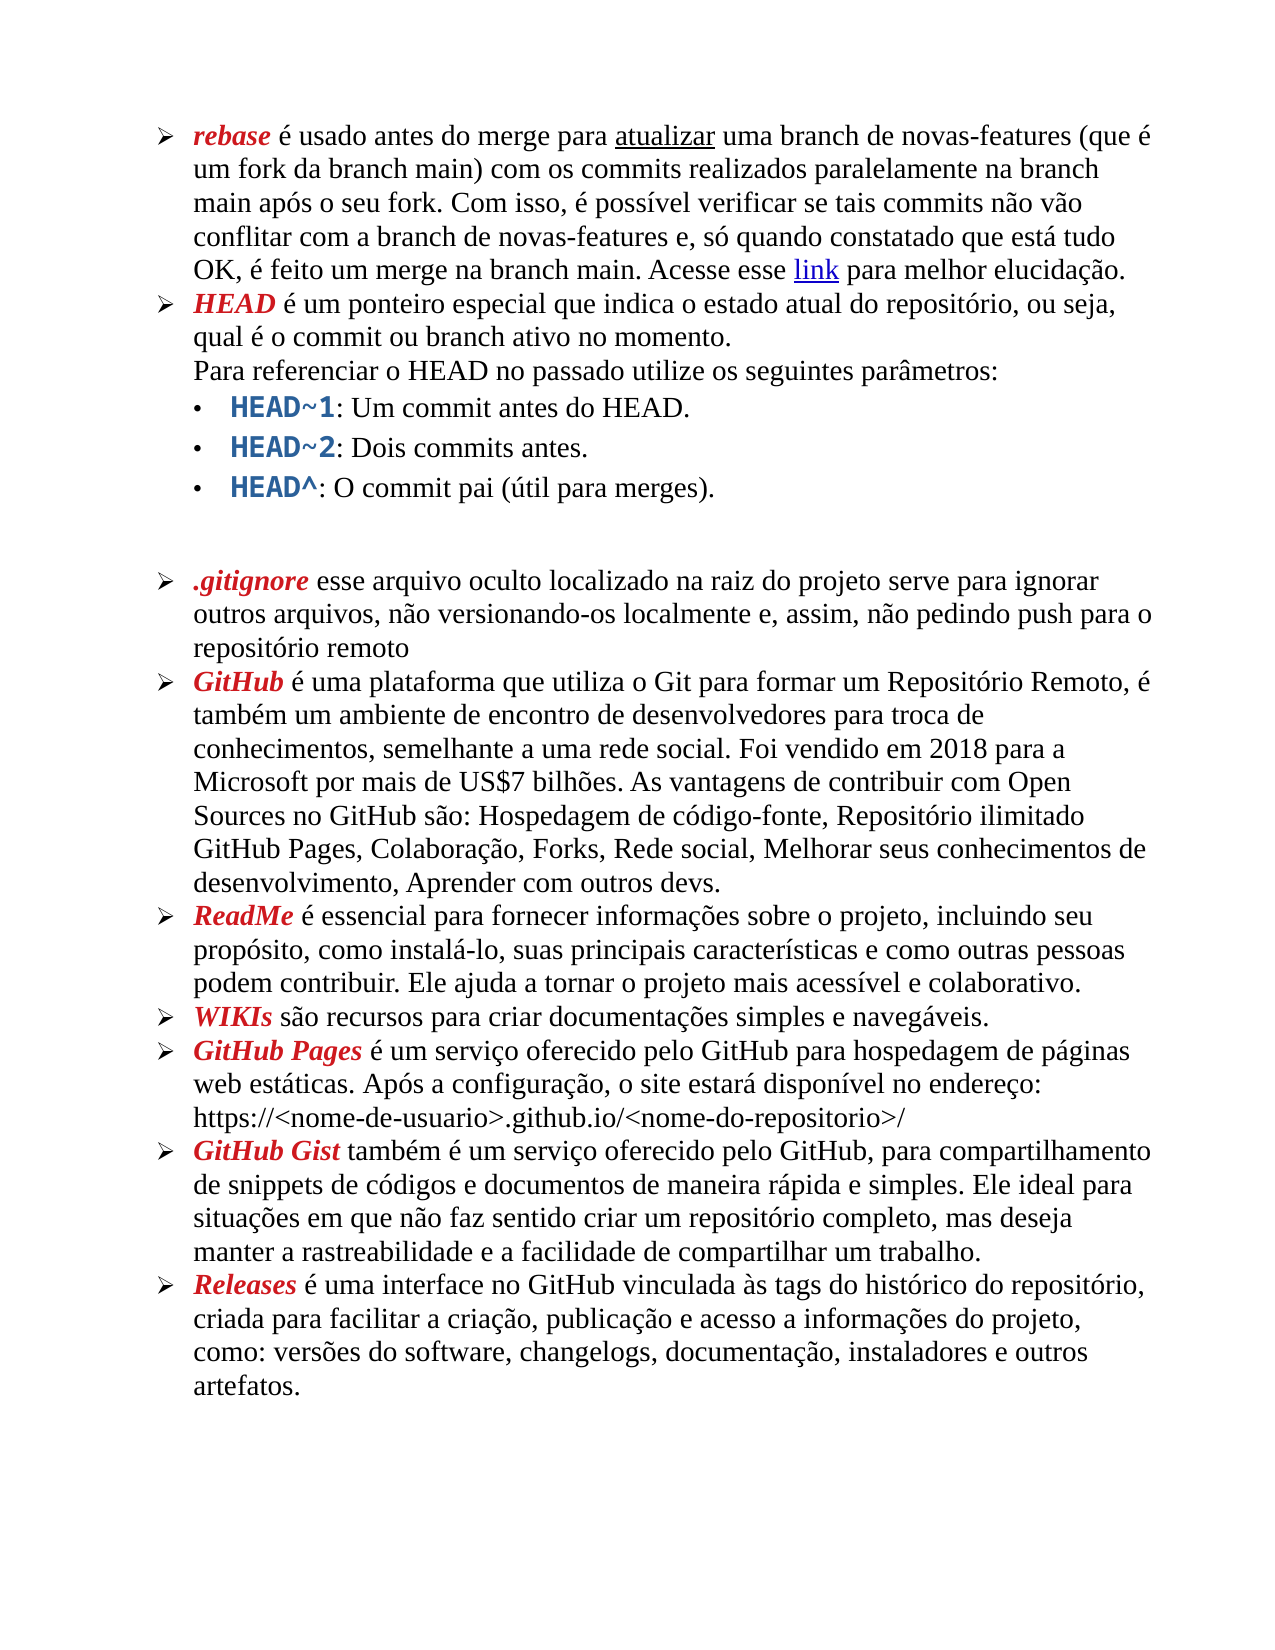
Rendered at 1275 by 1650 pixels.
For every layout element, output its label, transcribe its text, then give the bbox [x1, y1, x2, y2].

list .gitignore esse arquivo oculto localizado na raiz do projeto serve para ignorar outros arquivos, não versionando-os localmente e, assim, não pedindo push para o repositório remoto [156, 563, 1157, 664]
list Releases é uma interface no GitHub vinculada às tags do histórico do repositório, criada para facilitar a criação, publicação e acesso a informações do projeto, como: versões do software, changelogs, documentação, instaladores e outros artefatos. [156, 1267, 1157, 1402]
list HEAD é um ponteiro especial que indica o estado atual do repositório, ou seja, qual é o commit ou branch ativo no momento. Para referenciar o HEAD no passado utilize os seguintes parâmetros: [156, 286, 1157, 386]
list HEAD^: O commit pai (útil para merges). [193, 466, 1157, 506]
list GitHub é uma plataforma que utiliza o Git para formar um Repositório Remoto, é também um ambiente de encontro de desenvolvedores para troca de conhecimentos, semelhante a uma rede social. Foi vendido em 2018 para a Microsoft por mais de US$7 bilhões. As vantagens de contribuir com Open Sources no GitHub são: Hospedagem de código-fonte, Repositório ilimitado GitHub Pages, Colaboração, Forks, Rede social, Melhorar seus conhecimentos de desenvolvimento, Aprender com outros devs. [156, 664, 1157, 898]
list HEAD~2: Dois commits antes. [193, 426, 1157, 466]
list rebase é usado antes do merge para atualizar uma branch de novas-features (que é um fork da branch main) com os commits realizados paralelamente na branch main após o seu fork. Com isso, é possível verificar se tais commits não vão conflitar com a branch de novas-features e, só quando constatado que está tudo OK, é feito um merge na branch main. Acesse esse link para melhor elucidação. [156, 118, 1157, 286]
list ReadMe é essencial para fornecer informações sobre o projeto, incluindo seu propósito, como instalá-lo, suas principais características e como outras pessoas podem contribuir. Ele ajuda a tornar o projeto mais acessível e colaborativo. [156, 898, 1157, 999]
list GitHub Gist também é um serviço oferecido pelo GitHub, para compartilhamento de snippets de códigos e documentos de maneira rápida e simples. Ele ideal para situações em que não faz sentido criar um repositório completo, mas deseja manter a rastreabilidade e a facilidade de compartilhar um trabalho. [156, 1133, 1157, 1267]
list HEAD~1: Um commit antes do HEAD. [193, 386, 1157, 426]
list GitHub Pages é um serviço oferecido pelo GitHub para hospedagem de páginas web estáticas. Após a configuração, o site estará disponível no endereço: https://<nome-de-usuario>.github.io/<nome-do-repositorio>/ [156, 1033, 1157, 1133]
list WIKIs são recursos para criar documentações simples e navegáveis. [156, 999, 1157, 1033]
